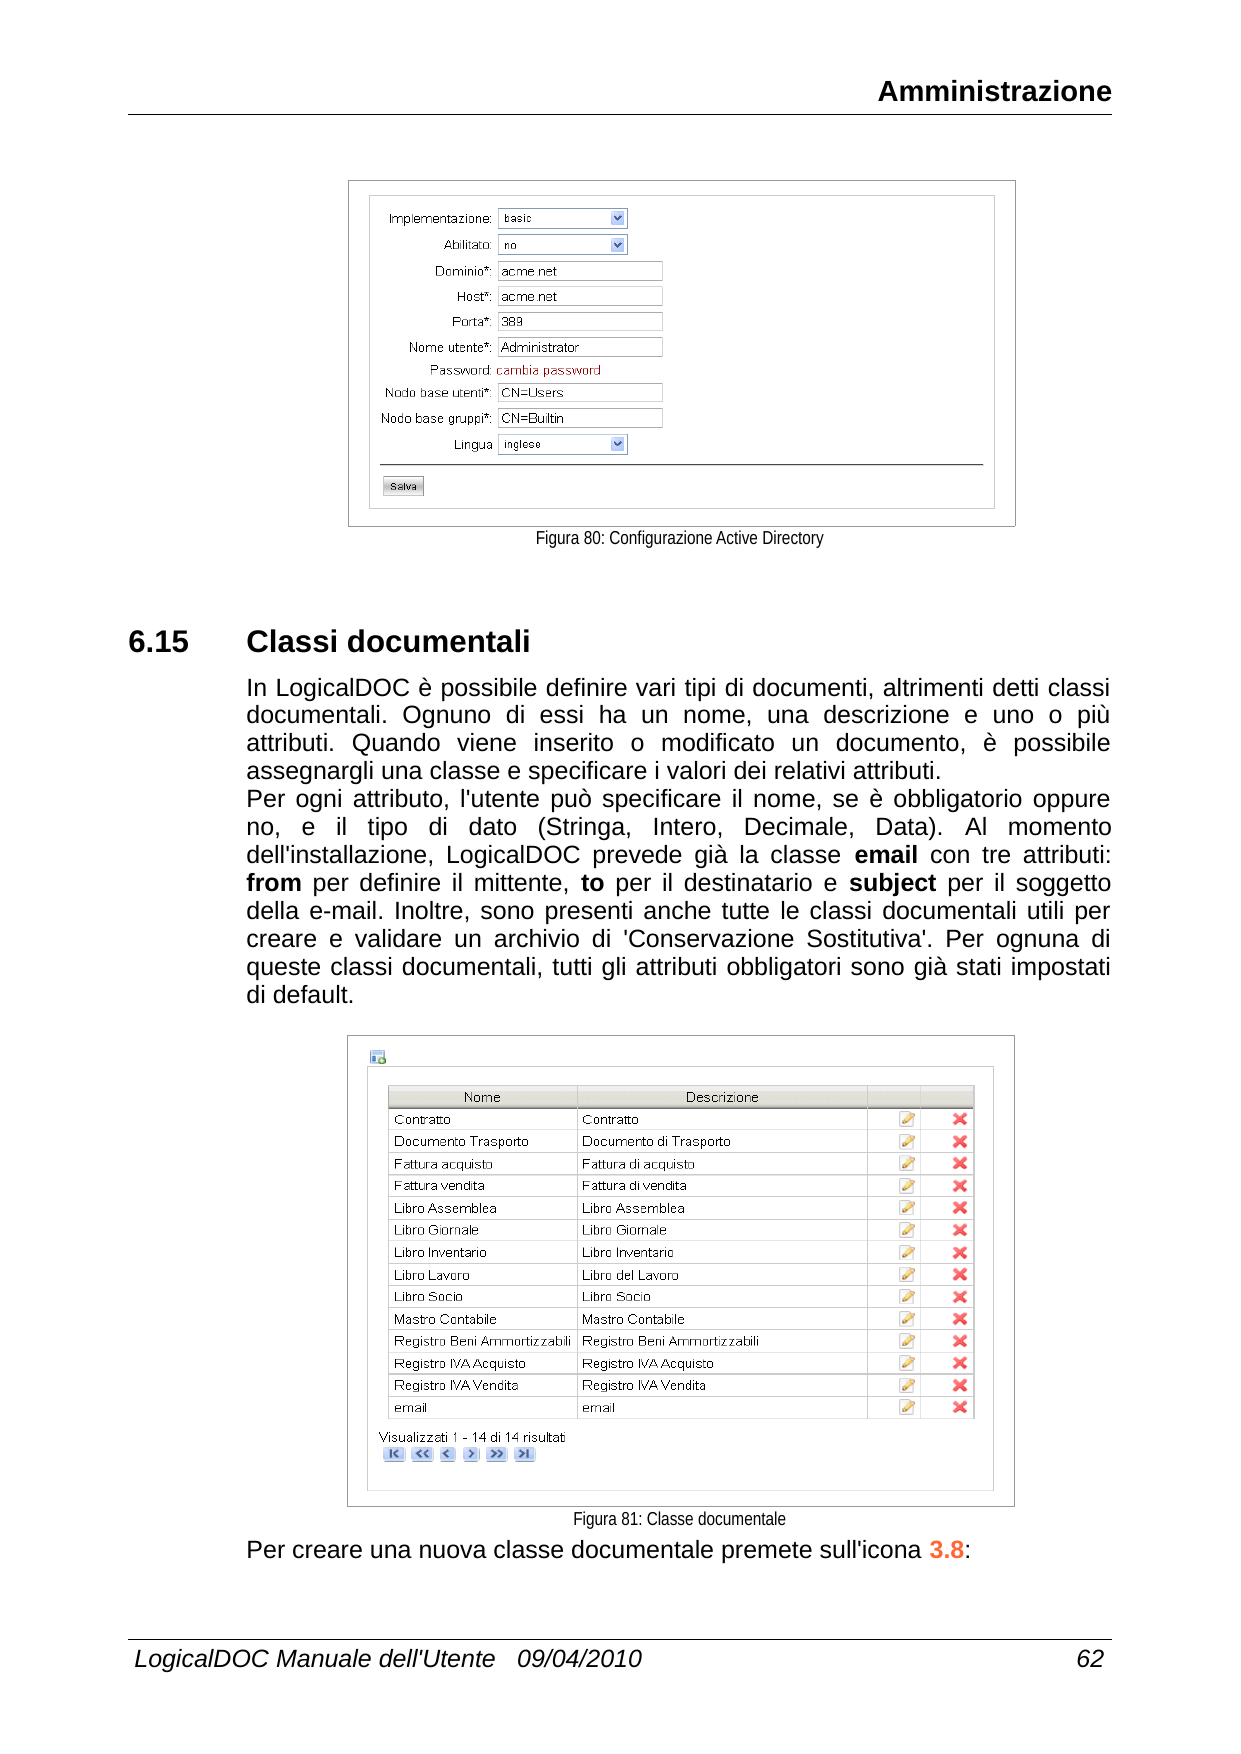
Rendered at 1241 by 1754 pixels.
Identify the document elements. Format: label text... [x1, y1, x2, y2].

picture [364, 188, 998, 517]
text Figura 81: Classe documentale [347, 1507, 1012, 1529]
picture [363, 1044, 998, 1497]
text In LogicalDOC è possibile definire vari tipi di documenti, altrimenti detti classi documentali. Ognuno di essi ha un nome, una descrizione e uno o più attributi. Quando viene inserito o modificato un documento, è possibile assegnargli una classe e specificare i valori dei relativi attributi. [246, 673, 1112, 785]
text Figura 80: Configurazione Active Directory [347, 526, 1012, 549]
text Per ogni attributo, l'utente può specificare il nome, se è obbligatorio oppure no, e il tipo di dato (Stringa, Intero, Decimale, Data). Al momento dell'installazione, LogicalDOC prevede già la classe email con tre attributi: from per definire il mittente, to per il destinatario e subject per il soggetto della e-mail. Inoltre, sono presenti anche tutte le classi documentali utili per creare e validare un archivio di 'Conservazione Sostitutiva'. Per ognuna di queste classi documentali, tutti gli attributi obbligatori sono già stati impostati di default. [246, 785, 1112, 1008]
text Per creare una nuova classe documentale premete sull'icona 3.8: [246, 1360, 1112, 1564]
subtitle Classi documentali [128, 624, 1112, 659]
